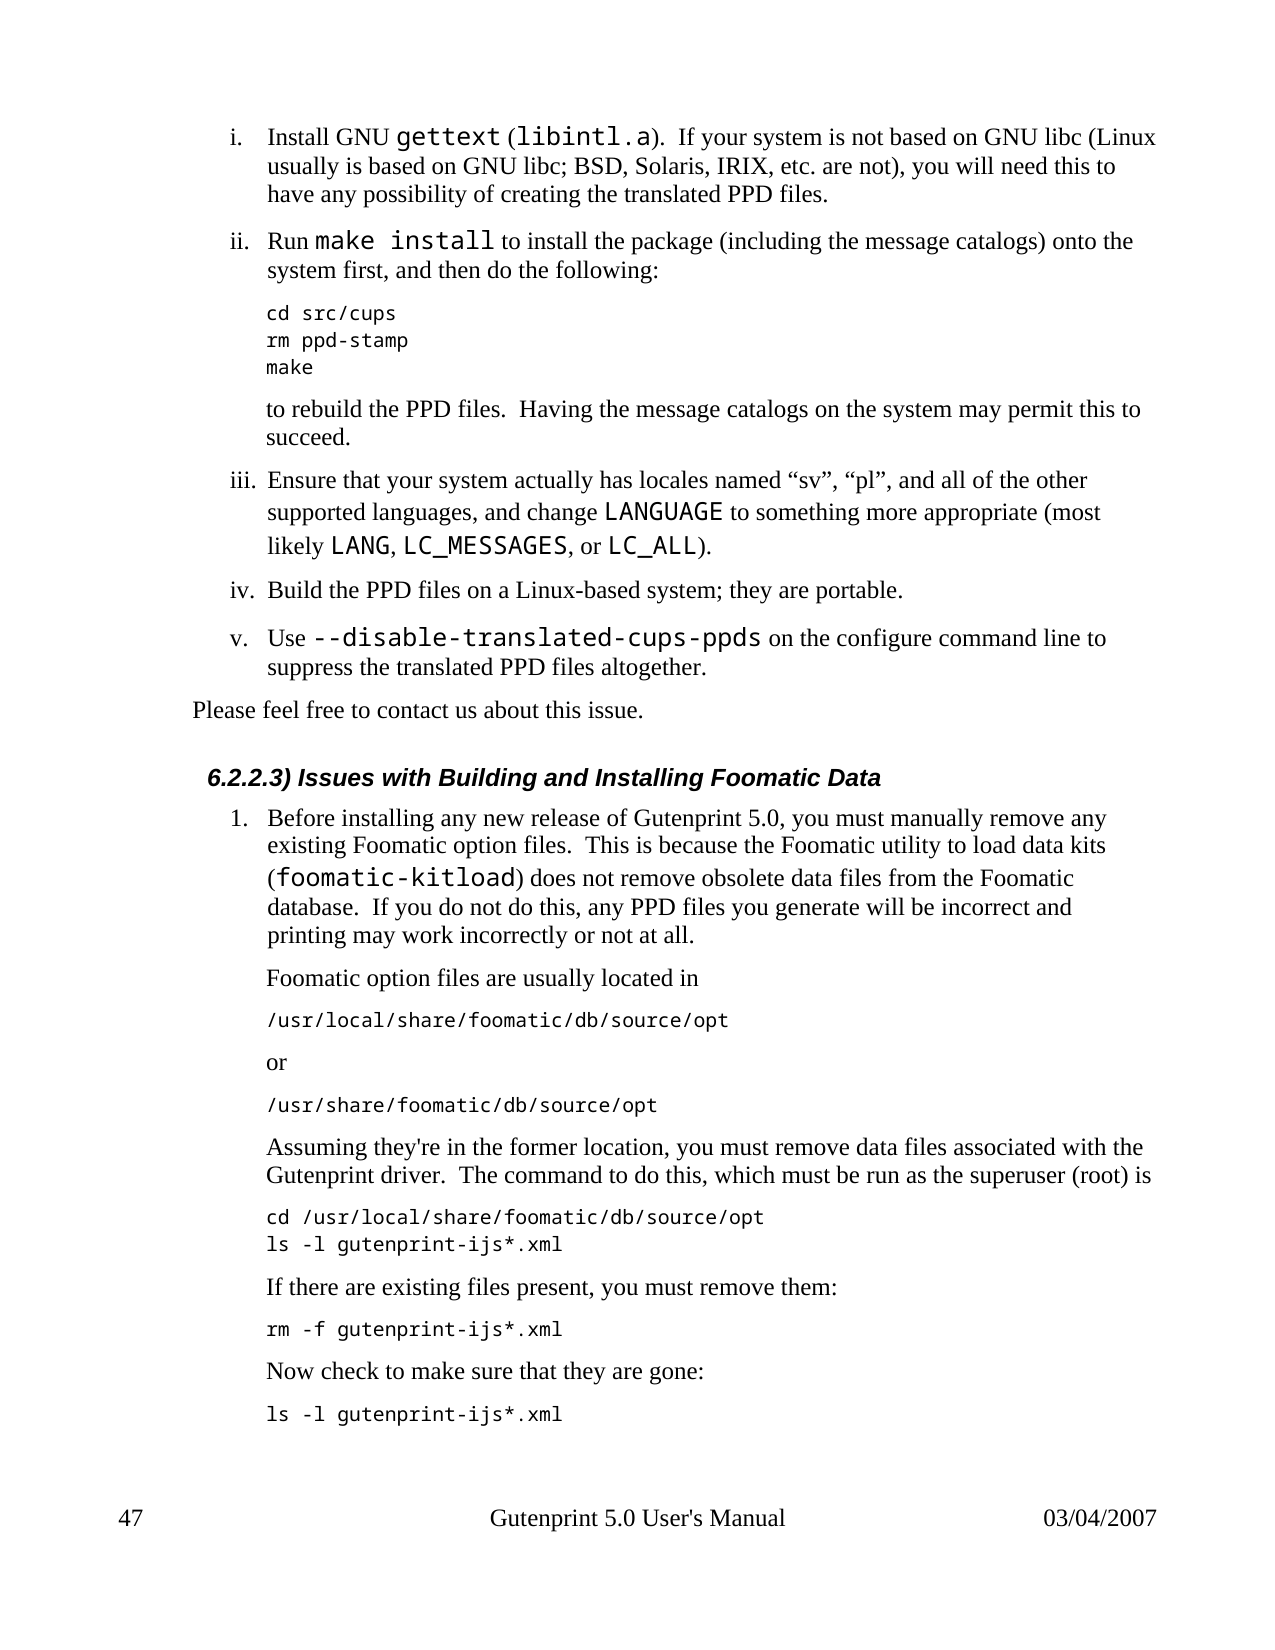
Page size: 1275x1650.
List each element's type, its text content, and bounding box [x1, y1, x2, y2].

text ls -l gutenprint-ijs*.xml [266, 1400, 1157, 1427]
text or [266, 1048, 1157, 1076]
text /usr/local/share/foomatic/db/source/opt [266, 1007, 1157, 1033]
text cd src/cups rm ppd-stamp make [266, 299, 1157, 380]
text Please feel free to contact us about this issue. [192, 696, 1157, 724]
text Foomatic option files are usually located in [266, 964, 1157, 992]
list Run make install to install the package (including the message catalogs) onto the system first, and then do the following: [229, 223, 1157, 284]
list Before installing any new release of Gutenprint 5.0, you must manually remove any existing Foomatic option files. This is because the Foomatic utility to load data kits (foomatic-kitload) does not remove obsolete data files from the Foomatic database. If you do not do this, any PPD files you generate will be incorrect and printing may work incorrectly or not at all. [229, 804, 1157, 949]
list Install GNU gettext (libintl.a). If your system is not based on GNU libc (Linux usually is based on GNU libc; BSD, Solaris, IRIX, etc. are not), you will need this to have any possibility of creating the translated PPD files. [229, 118, 1157, 208]
text cd /usr/local/share/foomatic/db/source/opt ls -l gutenprint-ijs*.xml [266, 1204, 1157, 1258]
text If there are existing files present, you must remove them: [266, 1273, 1157, 1300]
text Now check to make sure that they are gone: [266, 1357, 1157, 1385]
list Use --disable-translated-cups-ppds on the configure command line to suppress the translated PPD files altogether. [229, 619, 1157, 681]
text to rebuild the PPD files. Having the message catalogs on the system may permit this to succeed. [266, 395, 1157, 451]
list Build the PPD files on a Linux-based system; they are portable. [229, 577, 1157, 604]
subtitle Issues with Building and Installing Foomatic Data [207, 764, 1157, 791]
text Assuming they're in the former location, you must remove data files associated with the Gutenprint driver. The command to do this, which must be run as the superuser (root) is [266, 1133, 1157, 1189]
text /usr/share/foomatic/db/source/opt [266, 1091, 1157, 1118]
list Ensure that your system actually has locales named “sv”, “pl”, and all of the other supported languages, and change LANGUAGE to something more appropriate (most likely LANG, LC_MESSAGES, or LC_ALL). [229, 466, 1157, 562]
text rm -f gutenprint-ijs*.xml [266, 1315, 1157, 1342]
